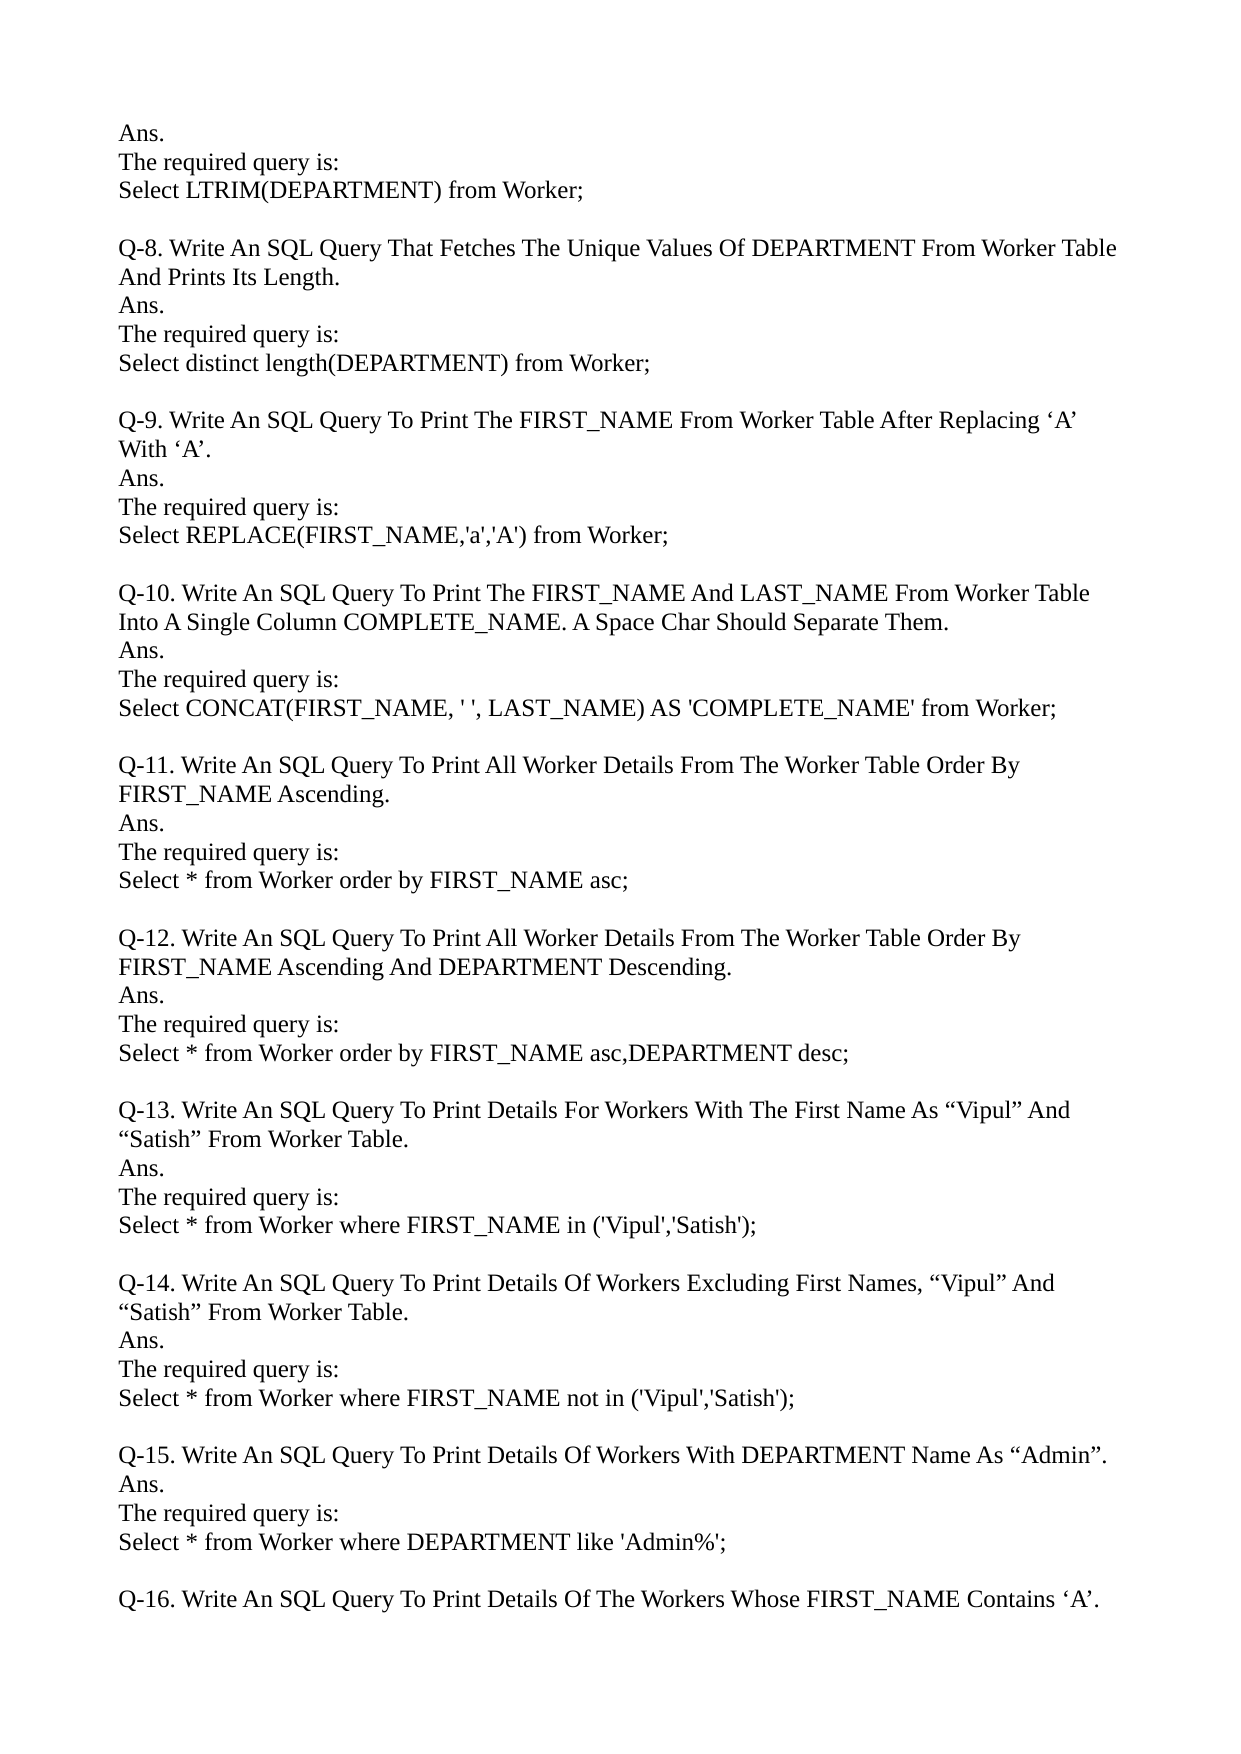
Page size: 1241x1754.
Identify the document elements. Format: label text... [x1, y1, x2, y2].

text Ans. [118, 118, 1122, 147]
text Select * from Worker where FIRST_NAME in ('Vipul','Satish'); [118, 1211, 1122, 1239]
text The required query is: [118, 664, 1122, 693]
text Ans. [118, 291, 1122, 319]
text Q-11. Write An SQL Query To Print All Worker Details From The Worker Table Order By FIRST_NAME Ascending. [118, 751, 1122, 808]
text Q-9. Write An SQL Query To Print The FIRST_NAME From Worker Table After Replacing ‘A’ With ‘A’. [118, 406, 1122, 463]
text Q-8. Write An SQL Query That Fetches The Unique Values Of DEPARTMENT From Worker Table And Prints Its Length. [118, 233, 1122, 291]
text The required query is: [118, 1354, 1122, 1383]
text Q-14. Write An SQL Query To Print Details Of Workers Excluding First Names, “Vipul” And “Satish” From Worker Table. [118, 1268, 1122, 1326]
text Select * from Worker where FIRST_NAME not in ('Vipul','Satish'); [118, 1383, 1122, 1412]
text Ans. [118, 1469, 1122, 1498]
text Select * from Worker where DEPARTMENT like 'Admin%'; [118, 1527, 1122, 1556]
text Q-12. Write An SQL Query To Print All Worker Details From The Worker Table Order By FIRST_NAME Ascending And DEPARTMENT Descending. [118, 923, 1122, 981]
text Ans. [118, 808, 1122, 837]
text The required query is: [118, 1498, 1122, 1527]
text Q-10. Write An SQL Query To Print The FIRST_NAME And LAST_NAME From Worker Table Into A Single Column COMPLETE_NAME. A Space Char Should Separate Them. [118, 578, 1122, 636]
text Ans. [118, 1153, 1122, 1182]
text Select distinct length(DEPARTMENT) from Worker; [118, 348, 1122, 377]
text Q-16. Write An SQL Query To Print Details Of The Workers Whose FIRST_NAME Contains ‘A’. [118, 1584, 1122, 1613]
text The required query is: [118, 1009, 1122, 1038]
text Ans. [118, 981, 1122, 1009]
text The required query is: [118, 492, 1122, 521]
text The required query is: [118, 1182, 1122, 1211]
text The required query is: [118, 147, 1122, 176]
text The required query is: [118, 837, 1122, 866]
text The required query is: [118, 319, 1122, 348]
text Ans. [118, 636, 1122, 664]
text Select REPLACE(FIRST_NAME,'a','A') from Worker; [118, 521, 1122, 549]
text Ans. [118, 1326, 1122, 1354]
text Select * from Worker order by FIRST_NAME asc,DEPARTMENT desc; [118, 1038, 1122, 1067]
text Select * from Worker order by FIRST_NAME asc; [118, 866, 1122, 894]
text Select LTRIM(DEPARTMENT) from Worker; [118, 176, 1122, 204]
text Q-15. Write An SQL Query To Print Details Of Workers With DEPARTMENT Name As “Admin”. [118, 1441, 1122, 1469]
text Select CONCAT(FIRST_NAME, ' ', LAST_NAME) AS 'COMPLETE_NAME' from Worker; [118, 693, 1122, 722]
text Q-13. Write An SQL Query To Print Details For Workers With The First Name As “Vipul” And “Satish” From Worker Table. [118, 1096, 1122, 1153]
text Ans. [118, 463, 1122, 492]
